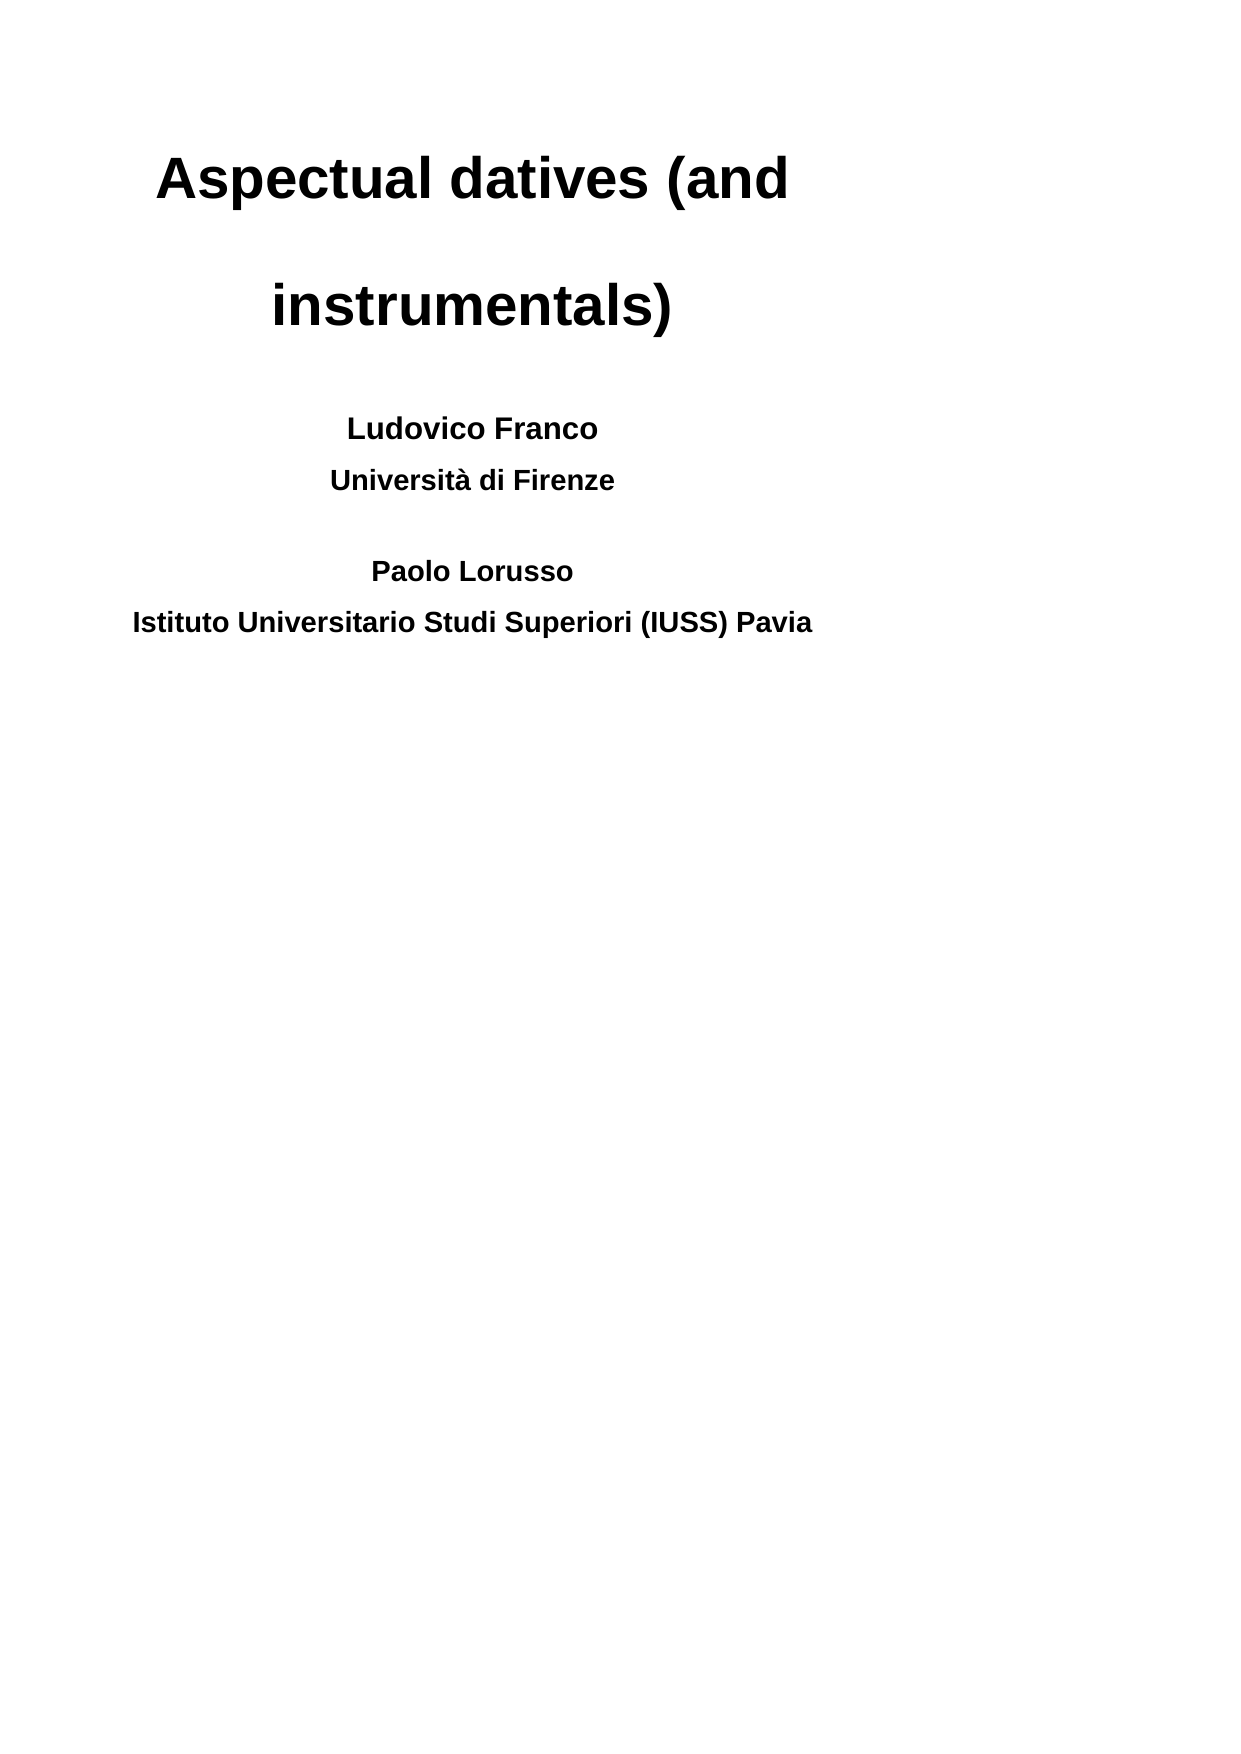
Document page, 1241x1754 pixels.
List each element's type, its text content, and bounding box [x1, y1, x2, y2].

title Aspectual datives (and instrumentals) [118, 143, 827, 398]
title Università di Firenze [118, 463, 827, 497]
title Ludovico Franco [118, 410, 827, 446]
title Istituto Universitario Studi Superiori (IUSS) Pavia [118, 605, 827, 638]
title Paolo Lorusso [118, 554, 827, 588]
